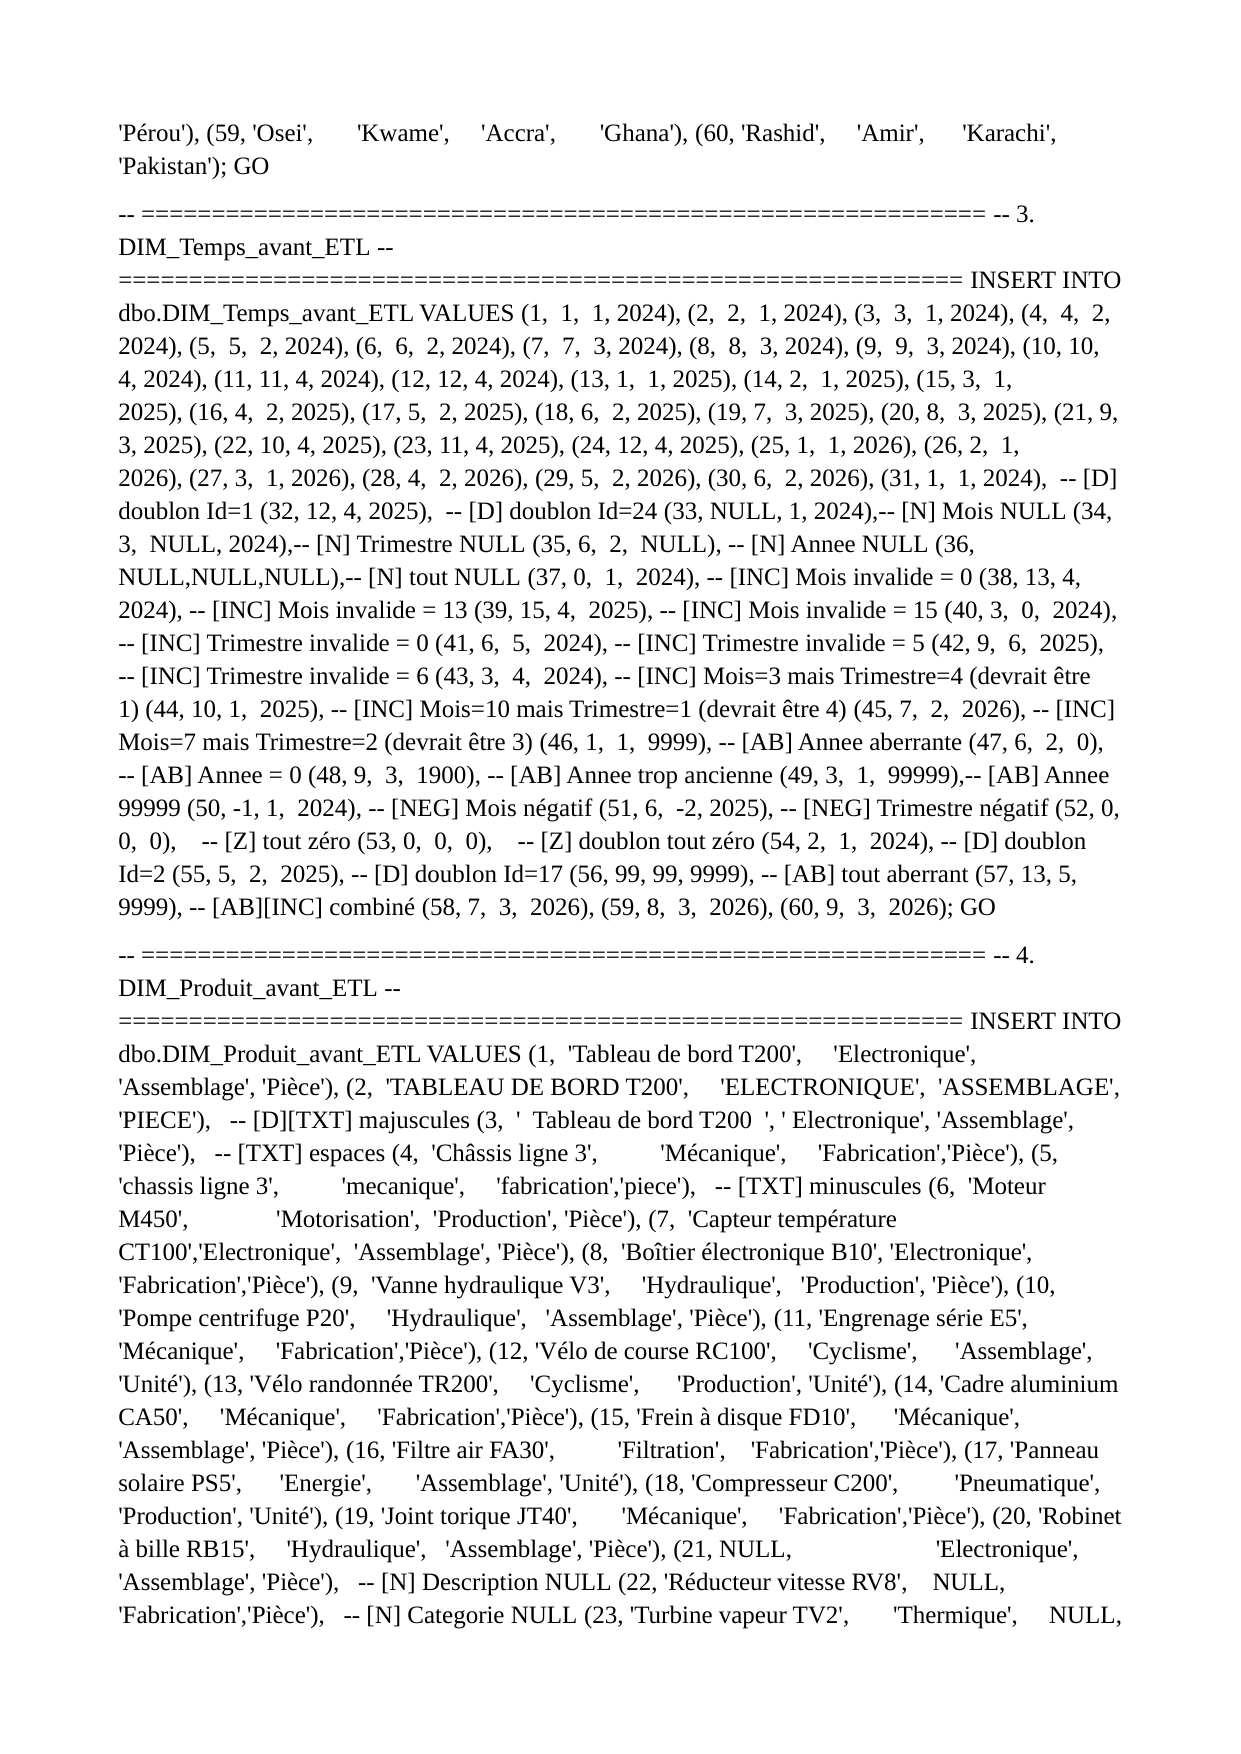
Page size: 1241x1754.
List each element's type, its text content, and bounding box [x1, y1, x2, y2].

text -- ============================================================ -- 3. DIM_Temps_avant_ETL -- ============================================================ INSERT INTO dbo.DIM_Temps_avant_ETL VALUES (1, 1, 1, 2024), (2, 2, 1, 2024), (3, 3, 1, 2024), (4, 4, 2, 2024), (5, 5, 2, 2024), (6, 6, 2, 2024), (7, 7, 3, 2024), (8, 8, 3, 2024), (9, 9, 3, 2024), (10, 10, 4, 2024), (11, 11, 4, 2024), (12, 12, 4, 2024), (13, 1, 1, 2025), (14, 2, 1, 2025), (15, 3, 1, 2025), (16, 4, 2, 2025), (17, 5, 2, 2025), (18, 6, 2, 2025), (19, 7, 3, 2025), (20, 8, 3, 2025), (21, 9, 3, 2025), (22, 10, 4, 2025), (23, 11, 4, 2025), (24, 12, 4, 2025), (25, 1, 1, 2026), (26, 2, 1, 2026), (27, 3, 1, 2026), (28, 4, 2, 2026), (29, 5, 2, 2026), (30, 6, 2, 2026), (31, 1, 1, 2024), -- [D] doublon Id=1 (32, 12, 4, 2025), -- [D] doublon Id=24 (33, NULL, 1, 2024),-- [N] Mois NULL (34, 3, NULL, 2024),-- [N] Trimestre NULL (35, 6, 2, NULL), -- [N] Annee NULL (36, NULL,NULL,NULL),-- [N] tout NULL (37, 0, 1, 2024), -- [INC] Mois invalide = 0 (38, 13, 4, 2024), -- [INC] Mois invalide = 13 (39, 15, 4, 2025), -- [INC] Mois invalide = 15 (40, 3, 0, 2024), -- [INC] Trimestre invalide = 0 (41, 6, 5, 2024), -- [INC] Trimestre invalide = 5 (42, 9, 6, 2025), -- [INC] Trimestre invalide = 6 (43, 3, 4, 2024), -- [INC] Mois=3 mais Trimestre=4 (devrait être 1) (44, 10, 1, 2025), -- [INC] Mois=10 mais Trimestre=1 (devrait être 4) (45, 7, 2, 2026), -- [INC] Mois=7 mais Trimestre=2 (devrait être 3) (46, 1, 1, 9999), -- [AB] Annee aberrante (47, 6, 2, 0), -- [AB] Annee = 0 (48, 9, 3, 1900), -- [AB] Annee trop ancienne (49, 3, 1, 99999),-- [AB] Annee 99999 (50, -1, 1, 2024), -- [NEG] Mois négatif (51, 6, -2, 2025), -- [NEG] Trimestre négatif (52, 0, 0, 0), -- [Z] tout zéro (53, 0, 0, 0), -- [Z] doublon tout zéro (54, 2, 1, 2024), -- [D] doublon Id=2 (55, 5, 2, 2025), -- [D] doublon Id=17 (56, 99, 99, 9999), -- [AB] tout aberrant (57, 13, 5, 9999), -- [AB][INC] combiné (58, 7, 3, 2026), (59, 8, 3, 2026), (60, 9, 3, 2026); GO [118, 199, 1122, 921]
text -- ============================================================ -- 4. DIM_Produit_avant_ETL -- ============================================================ INSERT INTO dbo.DIM_Produit_avant_ETL VALUES (1, 'Tableau de bord T200', 'Electronique', 'Assemblage', 'Pièce'), (2, 'TABLEAU DE BORD T200', 'ELECTRONIQUE', 'ASSEMBLAGE', 'PIECE'), -- [D][TXT] majuscules (3, ' Tableau de bord T200 ', ' Electronique', 'Assemblage', 'Pièce'), -- [TXT] espaces (4, 'Châssis ligne 3', 'Mécanique', 'Fabrication','Pièce'), (5, 'chassis ligne 3', 'mecanique', 'fabrication','piece'), -- [TXT] minuscules (6, 'Moteur M450', 'Motorisation', 'Production', 'Pièce'), (7, 'Capteur température CT100','Electronique', 'Assemblage', 'Pièce'), (8, 'Boîtier électronique B10', 'Electronique', 'Fabrication','Pièce'), (9, 'Vanne hydraulique V3', 'Hydraulique', 'Production', 'Pièce'), (10, 'Pompe centrifuge P20', 'Hydraulique', 'Assemblage', 'Pièce'), (11, 'Engrenage série E5', 'Mécanique', 'Fabrication','Pièce'), (12, 'Vélo de course RC100', 'Cyclisme', 'Assemblage', 'Unité'), (13, 'Vélo randonnée TR200', 'Cyclisme', 'Production', 'Unité'), (14, 'Cadre aluminium CA50', 'Mécanique', 'Fabrication','Pièce'), (15, 'Frein à disque FD10', 'Mécanique', 'Assemblage', 'Pièce'), (16, 'Filtre air FA30', 'Filtration', 'Fabrication','Pièce'), (17, 'Panneau solaire PS5', 'Energie', 'Assemblage', 'Unité'), (18, 'Compresseur C200', 'Pneumatique', 'Production', 'Unité'), (19, 'Joint torique JT40', 'Mécanique', 'Fabrication','Pièce'), (20, 'Robinet à bille RB15', 'Hydraulique', 'Assemblage', 'Pièce'), (21, NULL, 'Electronique', 'Assemblage', 'Pièce'), -- [N] Description NULL (22, 'Réducteur vitesse RV8', NULL, 'Fabrication','Pièce'), -- [N] Categorie NULL (23, 'Turbine vapeur TV2', 'Thermique', NULL, [118, 940, 1122, 1629]
text 'Pérou'), (59, 'Osei', 'Kwame', 'Accra', 'Ghana'), (60, 'Rashid', 'Amir', 'Karachi', 'Pakistan'); GO [118, 118, 1122, 180]
